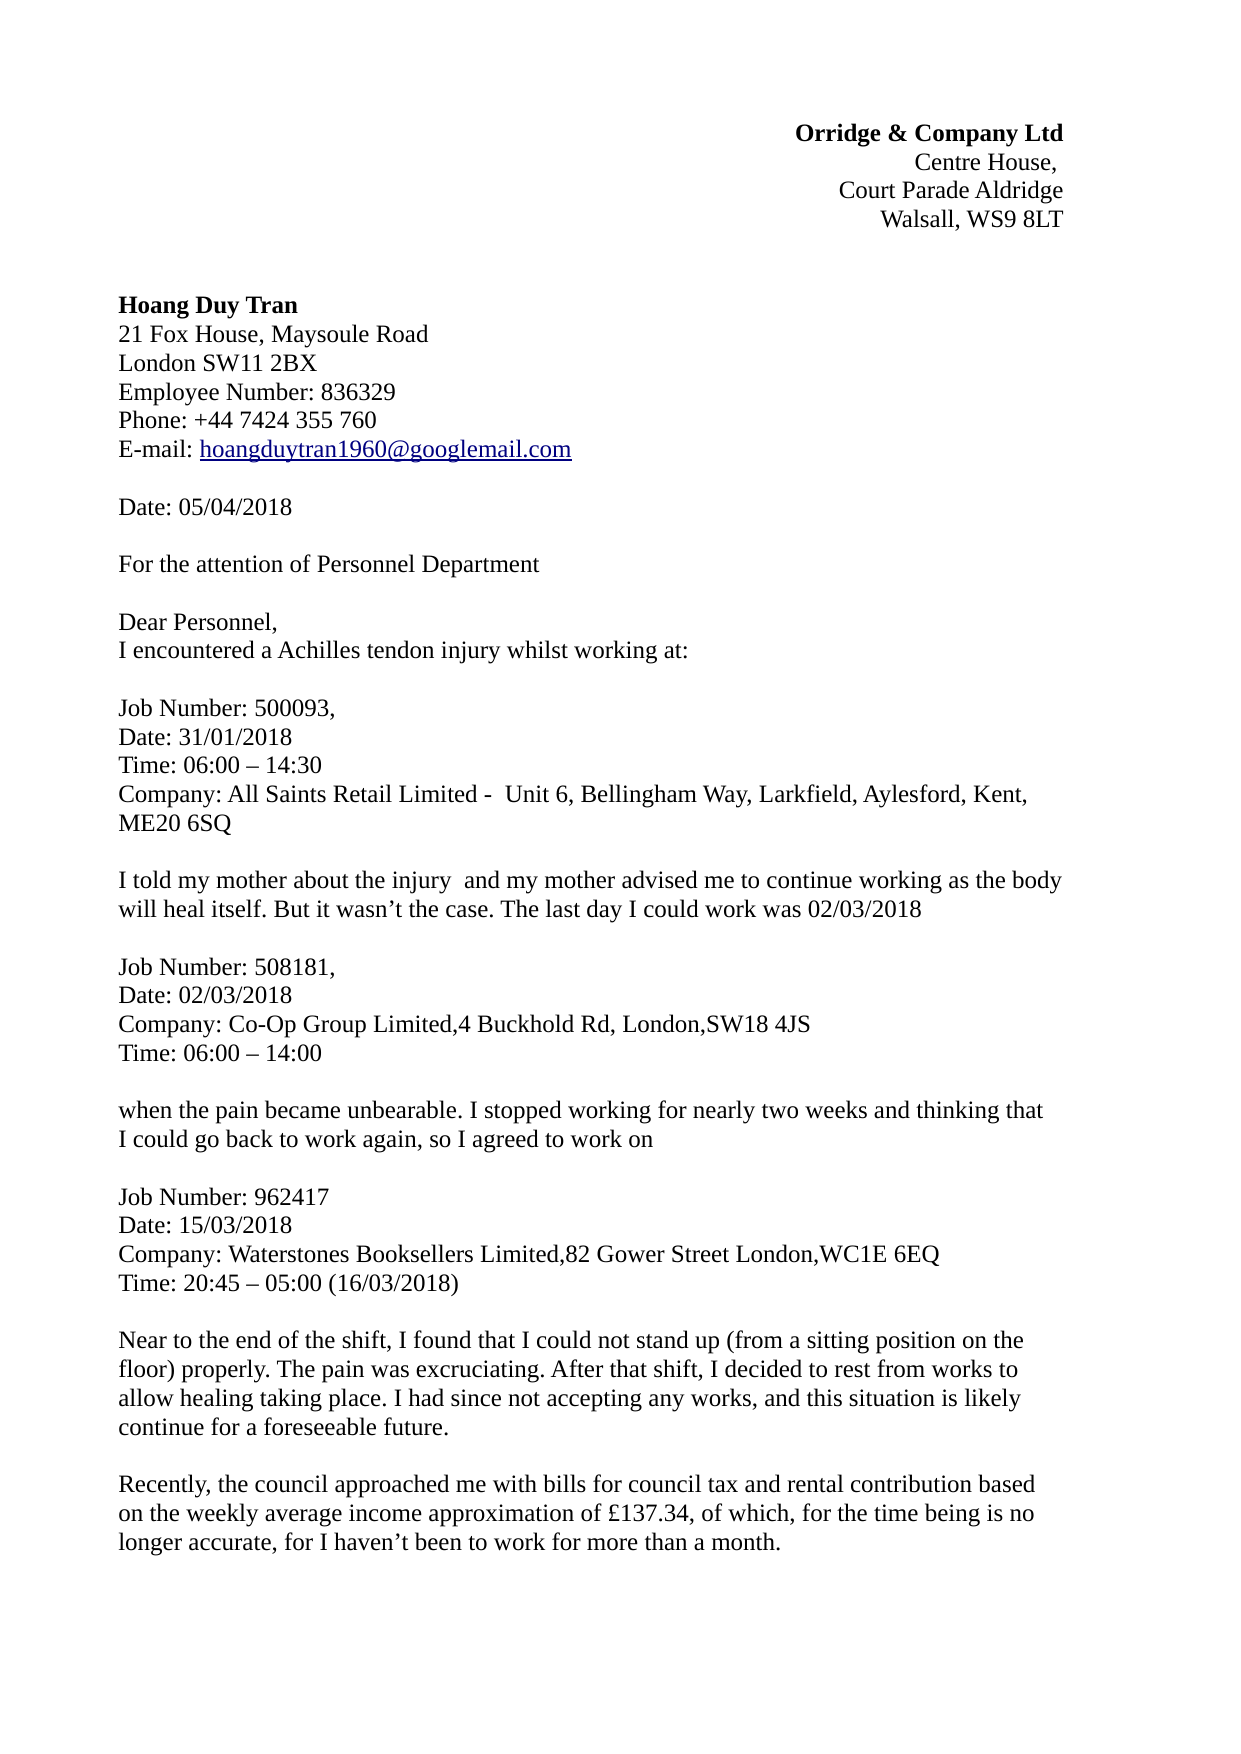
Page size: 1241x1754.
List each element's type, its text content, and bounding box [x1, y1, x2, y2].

text London SW11 2BX [118, 348, 1063, 377]
text I encountered a Achilles tendon injury whilst working at: [118, 636, 1063, 664]
text Recently, the council approached me with bills for council tax and rental contribution based on the weekly average income approximation of £137.34, of which, for the time being is no longer accurate, for I haven’t been to work for more than a month. [118, 1469, 1063, 1556]
text Date: 02/03/2018 [118, 981, 1063, 1009]
text Orridge & Company Ltd [118, 118, 1063, 147]
text Centre House, [118, 147, 1063, 176]
text Near to the end of the shift, I found that I could not stand up (from a sitting position on the floor) properly. The pain was excruciating. After that shift, I decided to rest from works to allow healing taking place. I had since not accepting any works, and this situation is likely continue for a foreseeable future. [118, 1326, 1063, 1441]
text I told my mother about the injury and my mother advised me to continue working as the body will heal itself. But it wasn’t the case. The last day I could work was 02/03/2018 [118, 866, 1063, 923]
text Company: All Saints Retail Limited - Unit 6, Bellingham Way, Larkfield, Aylesford, Kent, ME20 6SQ [118, 779, 1063, 837]
text Hoang Duy Tran [118, 291, 1063, 319]
text Walsall, WS9 8LT [118, 204, 1063, 233]
text Date: 31/01/2018 [118, 722, 1063, 751]
text Time: 20:45 – 05:00 (16/03/2018) [118, 1268, 1063, 1297]
text Job Number: 962417 [118, 1182, 1063, 1211]
text Dear Personnel, [118, 607, 1063, 636]
text Time: 06:00 – 14:30 [118, 751, 1063, 779]
text Job Number: 508181, [118, 952, 1063, 981]
text Phone: +44 7424 355 760 [118, 406, 1063, 434]
text Date: 05/04/2018 [118, 492, 1063, 521]
text Job Number: 500093, [118, 693, 1063, 722]
text For the attention of Personnel Department [118, 549, 1063, 578]
text Company: Co-Op Group Limited,4 Buckhold Rd, London,SW18 4JS [118, 1009, 1063, 1038]
text Company: Waterstones Booksellers Limited,82 Gower Street London,WC1E 6EQ [118, 1239, 1063, 1268]
text Time: 06:00 – 14:00 [118, 1038, 1063, 1067]
text Court Parade Aldridge [118, 176, 1063, 204]
text Employee Number: 836329 [118, 377, 1063, 406]
text when the pain became unbearable. I stopped working for nearly two weeks and thinking that I could go back to work again, so I agreed to work on [118, 1096, 1063, 1153]
text Date: 15/03/2018 [118, 1211, 1063, 1239]
text E-mail: hoangduytran1960@googlemail.com [118, 434, 1063, 463]
text 21 Fox House, Maysoule Road [118, 319, 1063, 348]
